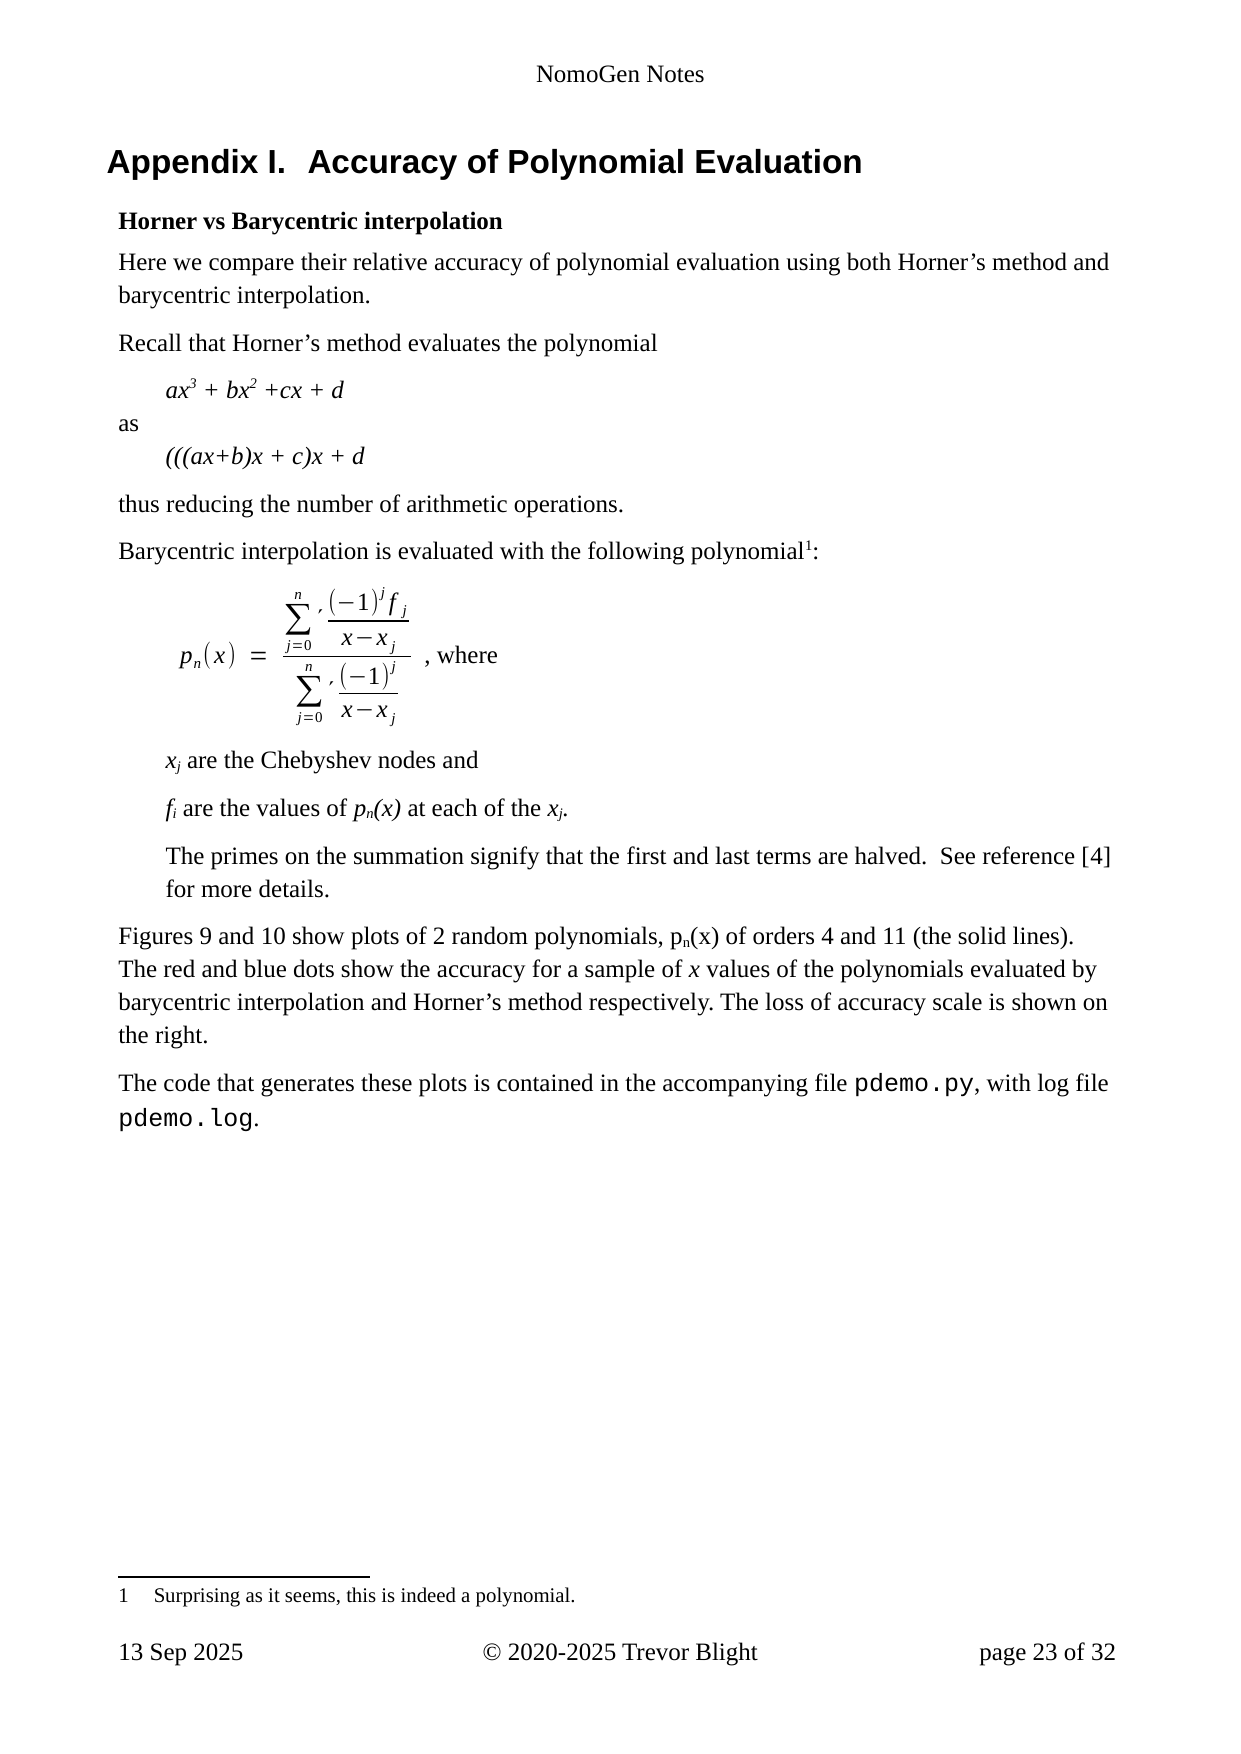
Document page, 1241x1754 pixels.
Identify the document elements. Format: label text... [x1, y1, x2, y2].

text Barycentric interpolation is evaluated with the following polynomial: [118, 536, 1122, 565]
list Accuracy of Polynomial Evaluation [295, 142, 1122, 181]
text The primes on the summation signify that the first and last terms are halved. See reference [4] for more details. [165, 841, 1122, 902]
subtitle Horner vs Barycentric interpolation [118, 206, 1122, 234]
text The code that generates these plots is contained in the accompanying file pdemo.py, with log file pdemo.log. [118, 1068, 1122, 1134]
text ax3 + bx2 +cx + d as (((ax+b)x + c)x + d [118, 375, 1122, 470]
text thus reducing the number of arithmetic operations. [118, 489, 1122, 518]
text Here we compare their relative accuracy of polynomial evaluation using both Horner’s method and barycentric interpolation. [118, 247, 1122, 309]
text xj are the Chebyshev nodes and [165, 746, 1122, 774]
text Figures 9 and 10 show plots of 2 random polynomials, pn(x) of orders 4 and 11 (the solid lines). The red and blue dots show the accuracy for a sample of x values of the polynomials evaluated by barycentric interpolation and Horner’s method respectively. The loss of accuracy scale is shown on the right. [118, 921, 1122, 1049]
text Surprising as it seems, this is indeed a polynomial. [118, 1583, 1122, 1607]
text fi are the values of pn(x) at each of the xj. [165, 793, 1122, 822]
text Recall that Horner’s method evaluates the polynomial [118, 328, 1122, 356]
text , where [165, 584, 1122, 727]
